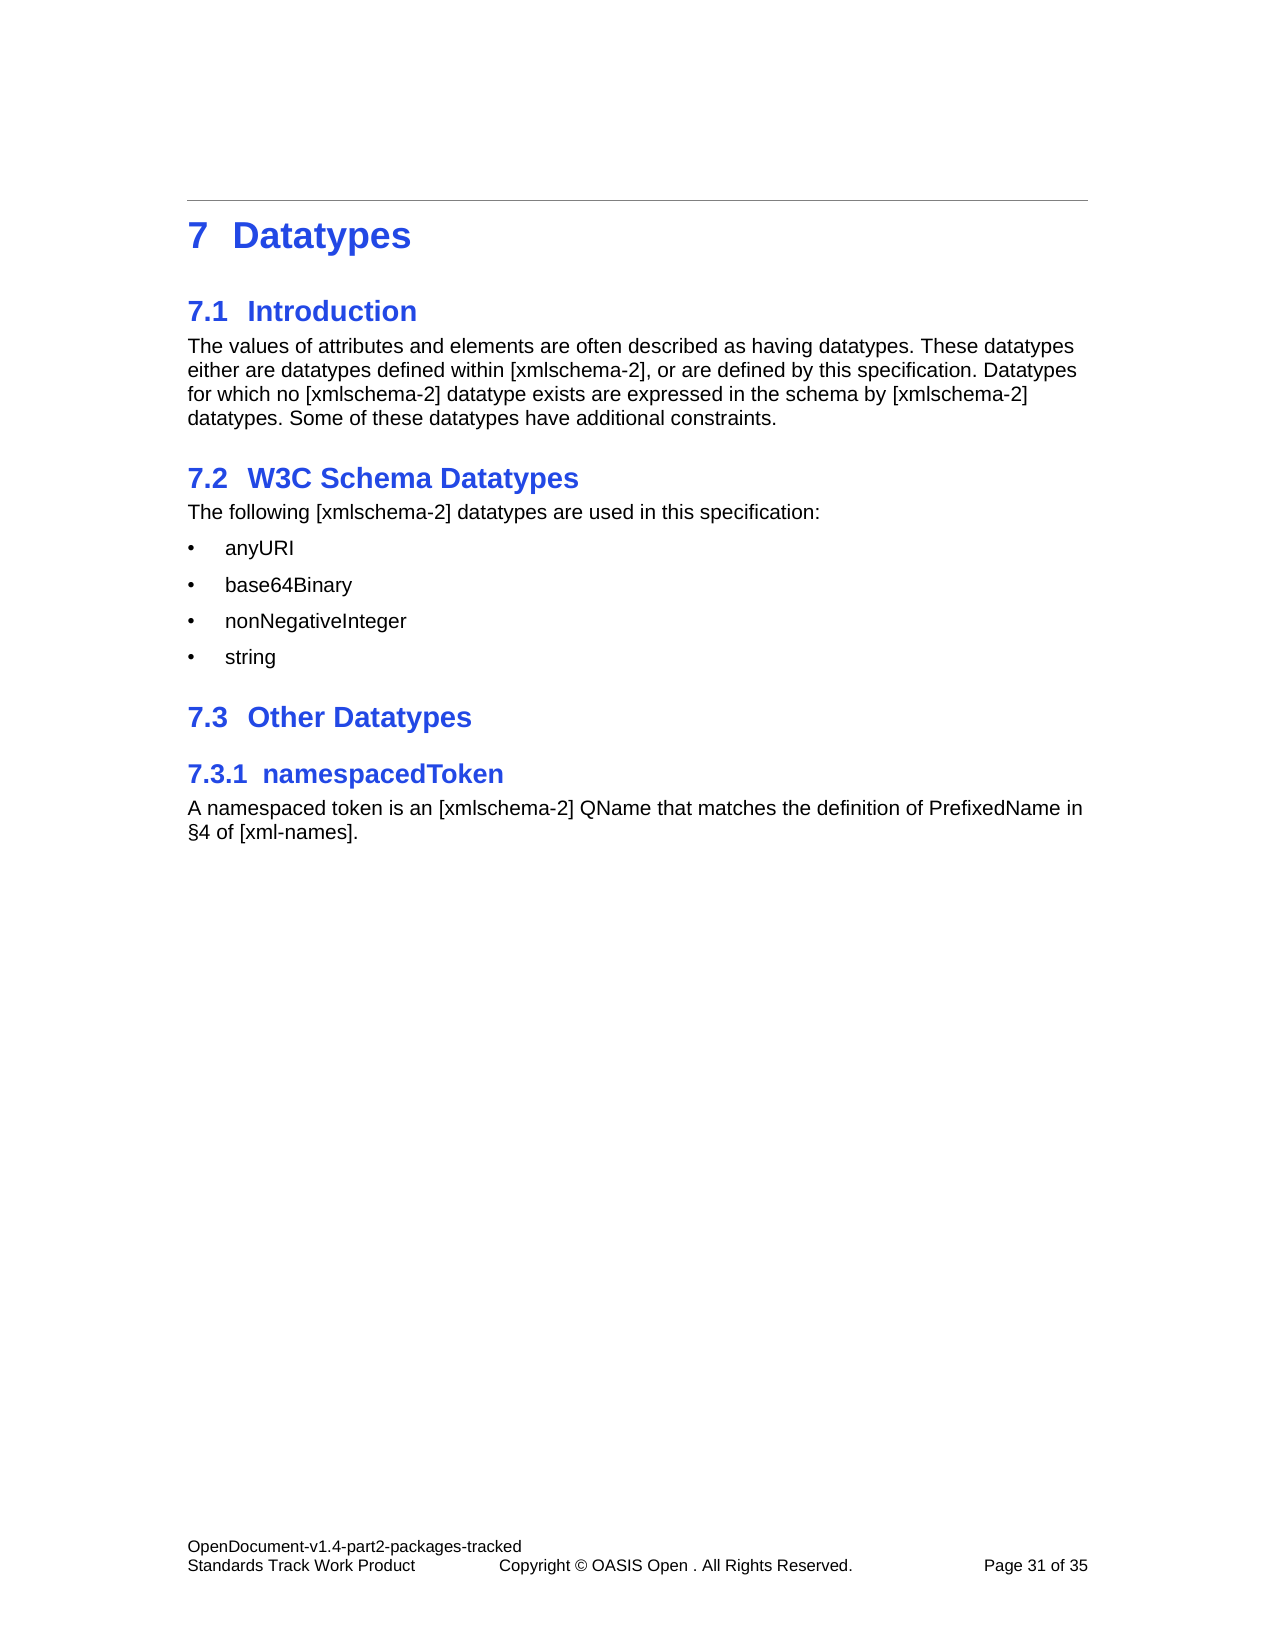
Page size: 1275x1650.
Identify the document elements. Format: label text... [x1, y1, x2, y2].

subtitle Datatypes [187, 201, 1088, 257]
list anyURI [187, 536, 1088, 560]
list string [187, 645, 1088, 669]
subtitle namespacedToken [187, 758, 1088, 789]
subtitle Other Datatypes [187, 700, 1088, 733]
text A namespaced token is an [xmlschema-2] QName that matches the definition of PrefixedName in §4 of [xml-names]. [187, 796, 1088, 843]
list nonNegativeInteger [187, 608, 1088, 633]
subtitle W3C Schema Datatypes [187, 461, 1088, 494]
subtitle Introduction [187, 294, 1088, 328]
text The following [xmlschema-2] datatypes are used in this specification: [187, 500, 1088, 524]
list base64Binary [187, 572, 1088, 596]
text The values of attributes and elements are often described as having datatypes. These datatypes either are datatypes defined within [xmlschema-2], or are defined by this specification. Datatypes for which no [xmlschema-2] datatype exists are expressed in the schema by [xmlschema-2] datatypes. Some of these datatypes have additional constraints. [187, 334, 1088, 429]
